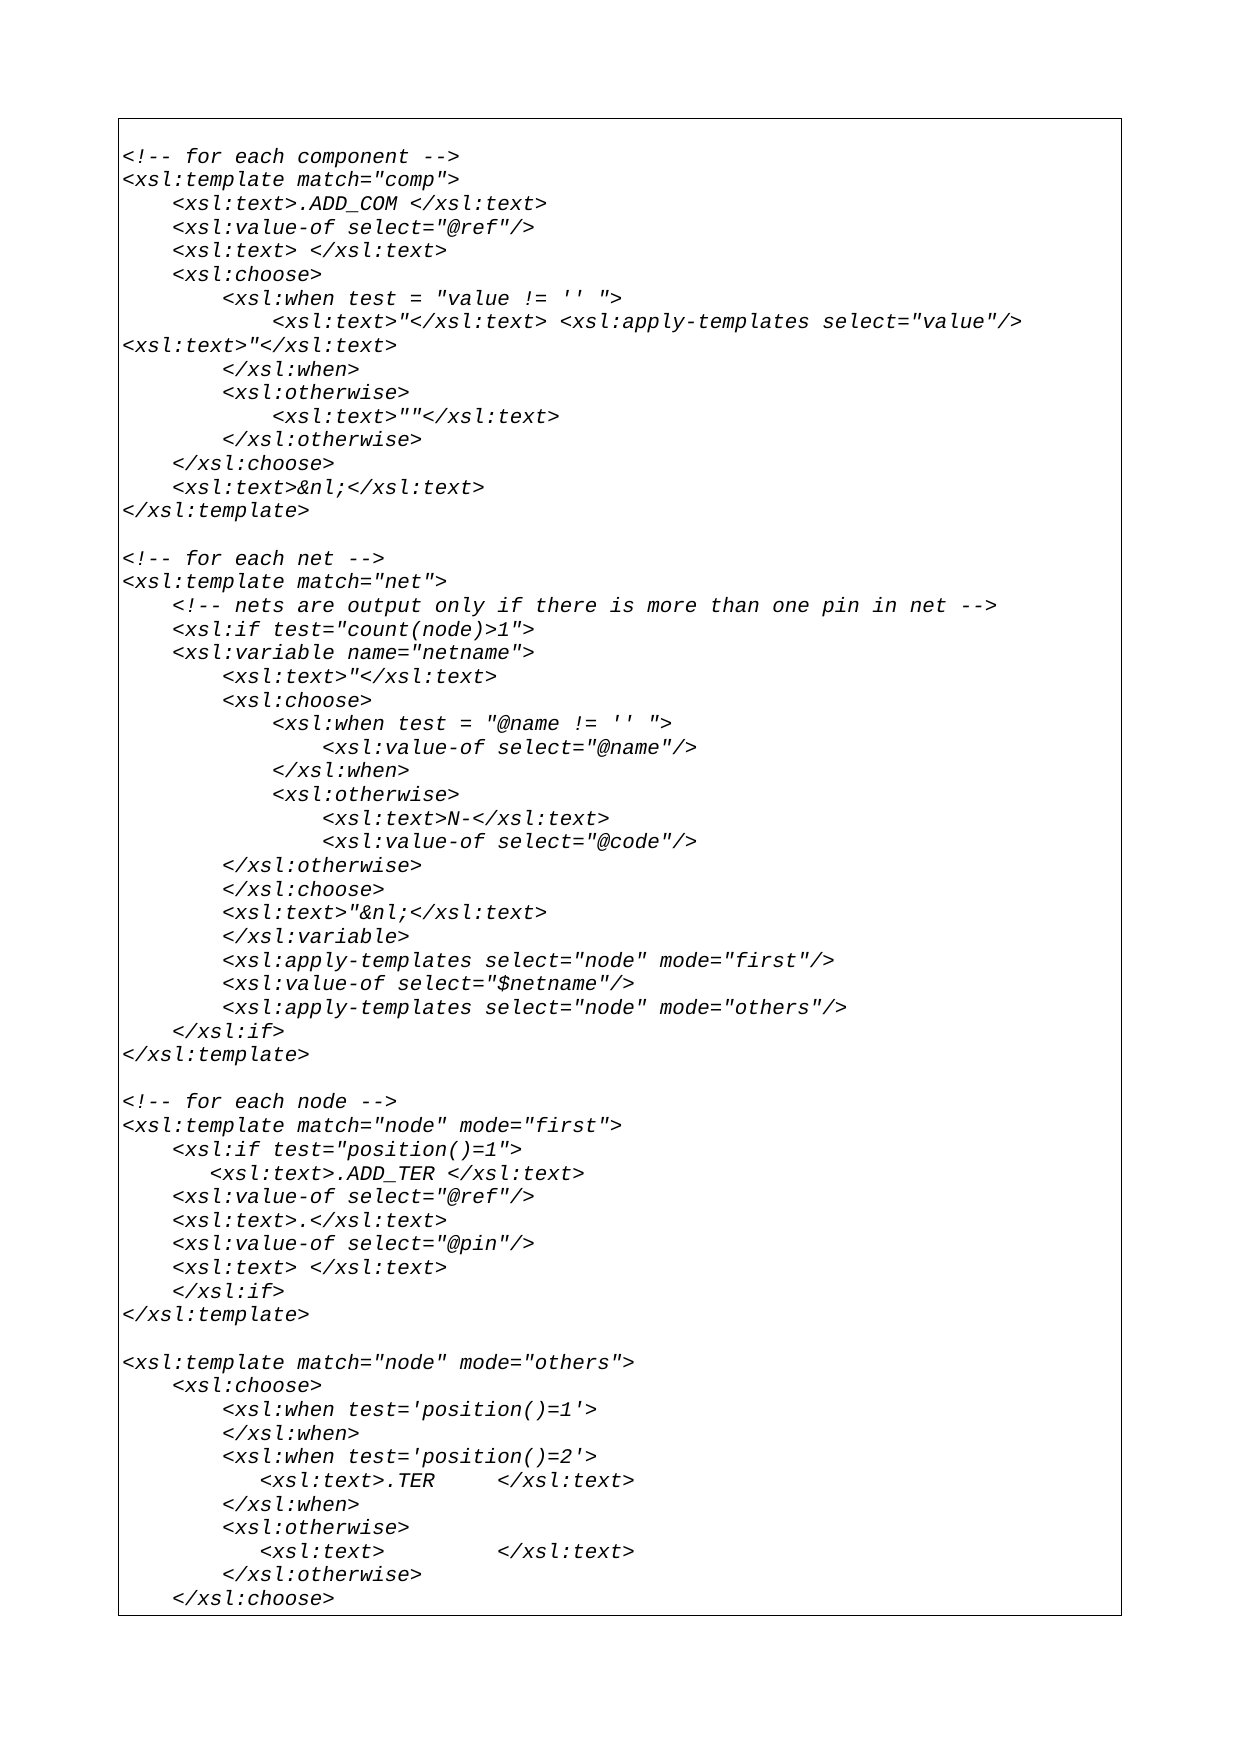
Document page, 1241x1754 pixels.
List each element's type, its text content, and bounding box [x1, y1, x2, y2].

text </xsl:when> [119, 354, 1121, 378]
text <xsl:otherwise> [119, 1513, 1121, 1537]
text <xsl:choose> [119, 1371, 1121, 1395]
text </xsl:otherwise> [119, 1561, 1121, 1584]
text <xsl:otherwise> [119, 780, 1121, 804]
text <!-- for each net --> [119, 544, 1121, 567]
text <xsl:template match="comp"> [119, 165, 1121, 189]
text <xsl:text>N-</xsl:text> [119, 804, 1121, 827]
text </xsl:choose> [119, 1584, 1121, 1615]
text <xsl:text>""</xsl:text> [119, 402, 1121, 426]
text </xsl:if> [119, 1277, 1121, 1300]
text <xsl:when test = "@name != '' "> [119, 709, 1121, 733]
text <xsl:text>"&nl;</xsl:text> [119, 898, 1121, 922]
text <!-- for each component --> [119, 142, 1121, 165]
text <xsl:otherwise> [119, 378, 1121, 402]
text <xsl:apply-templates select="node" mode="first"/> [119, 946, 1121, 969]
text <xsl:text>.ADD_TER </xsl:text> [119, 1158, 1121, 1182]
text <xsl:variable name="netname"> [119, 638, 1121, 662]
text <xsl:value-of select="$netname"/> [119, 969, 1121, 993]
text <!-- nets are output only if there is more than one pin in net --> [119, 591, 1121, 615]
text <xsl:text>.</xsl:text> [119, 1206, 1121, 1229]
text </xsl:when> [119, 757, 1121, 780]
text <xsl:text>.TER </xsl:text> [119, 1466, 1121, 1489]
text <xsl:template match="node" mode="others"> [119, 1348, 1121, 1371]
text <xsl:template match="node" mode="first"> [119, 1111, 1121, 1135]
text </xsl:template> [119, 1300, 1121, 1328]
text <xsl:text>"</xsl:text> [119, 662, 1121, 686]
text <xsl:when test='position()=1'> [119, 1395, 1121, 1419]
text <xsl:text>.ADD_COM </xsl:text> [119, 189, 1121, 213]
text </xsl:template> [119, 1040, 1121, 1068]
text <xsl:value-of select="@ref"/> [119, 1182, 1121, 1206]
text <xsl:choose> [119, 260, 1121, 284]
text </xsl:if> [119, 1017, 1121, 1040]
text <xsl:when test='position()=2'> [119, 1442, 1121, 1466]
text </xsl:when> [119, 1489, 1121, 1513]
text <xsl:choose> [119, 686, 1121, 709]
text </xsl:when> [119, 1419, 1121, 1442]
text <xsl:template match="net"> [119, 567, 1121, 591]
text <xsl:text>"</xsl:text> <xsl:apply-templates select="value"/> <xsl:text>"</xsl:text> [119, 307, 1121, 354]
text <xsl:text> </xsl:text> [119, 1253, 1121, 1277]
text <xsl:value-of select="@name"/> [119, 733, 1121, 757]
text </xsl:otherwise> [119, 426, 1121, 449]
text </xsl:choose> [119, 875, 1121, 898]
text <!-- for each node --> [119, 1088, 1121, 1111]
text <xsl:value-of select="@pin"/> [119, 1229, 1121, 1253]
text </xsl:otherwise> [119, 851, 1121, 875]
text <xsl:if test="count(node)>1"> [119, 615, 1121, 638]
text <xsl:value-of select="@code"/> [119, 827, 1121, 851]
text <xsl:text> </xsl:text> [119, 1537, 1121, 1561]
text <xsl:value-of select="@ref"/> [119, 213, 1121, 236]
text <xsl:text>&nl;</xsl:text> [119, 473, 1121, 496]
text <xsl:if test="position()=1"> [119, 1135, 1121, 1158]
text </xsl:variable> [119, 922, 1121, 946]
text <xsl:text> </xsl:text> [119, 236, 1121, 260]
text </xsl:template> [119, 496, 1121, 524]
text </xsl:choose> [119, 449, 1121, 473]
text <xsl:apply-templates select="node" mode="others"/> [119, 993, 1121, 1017]
text <xsl:when test = "value != '' "> [119, 284, 1121, 307]
